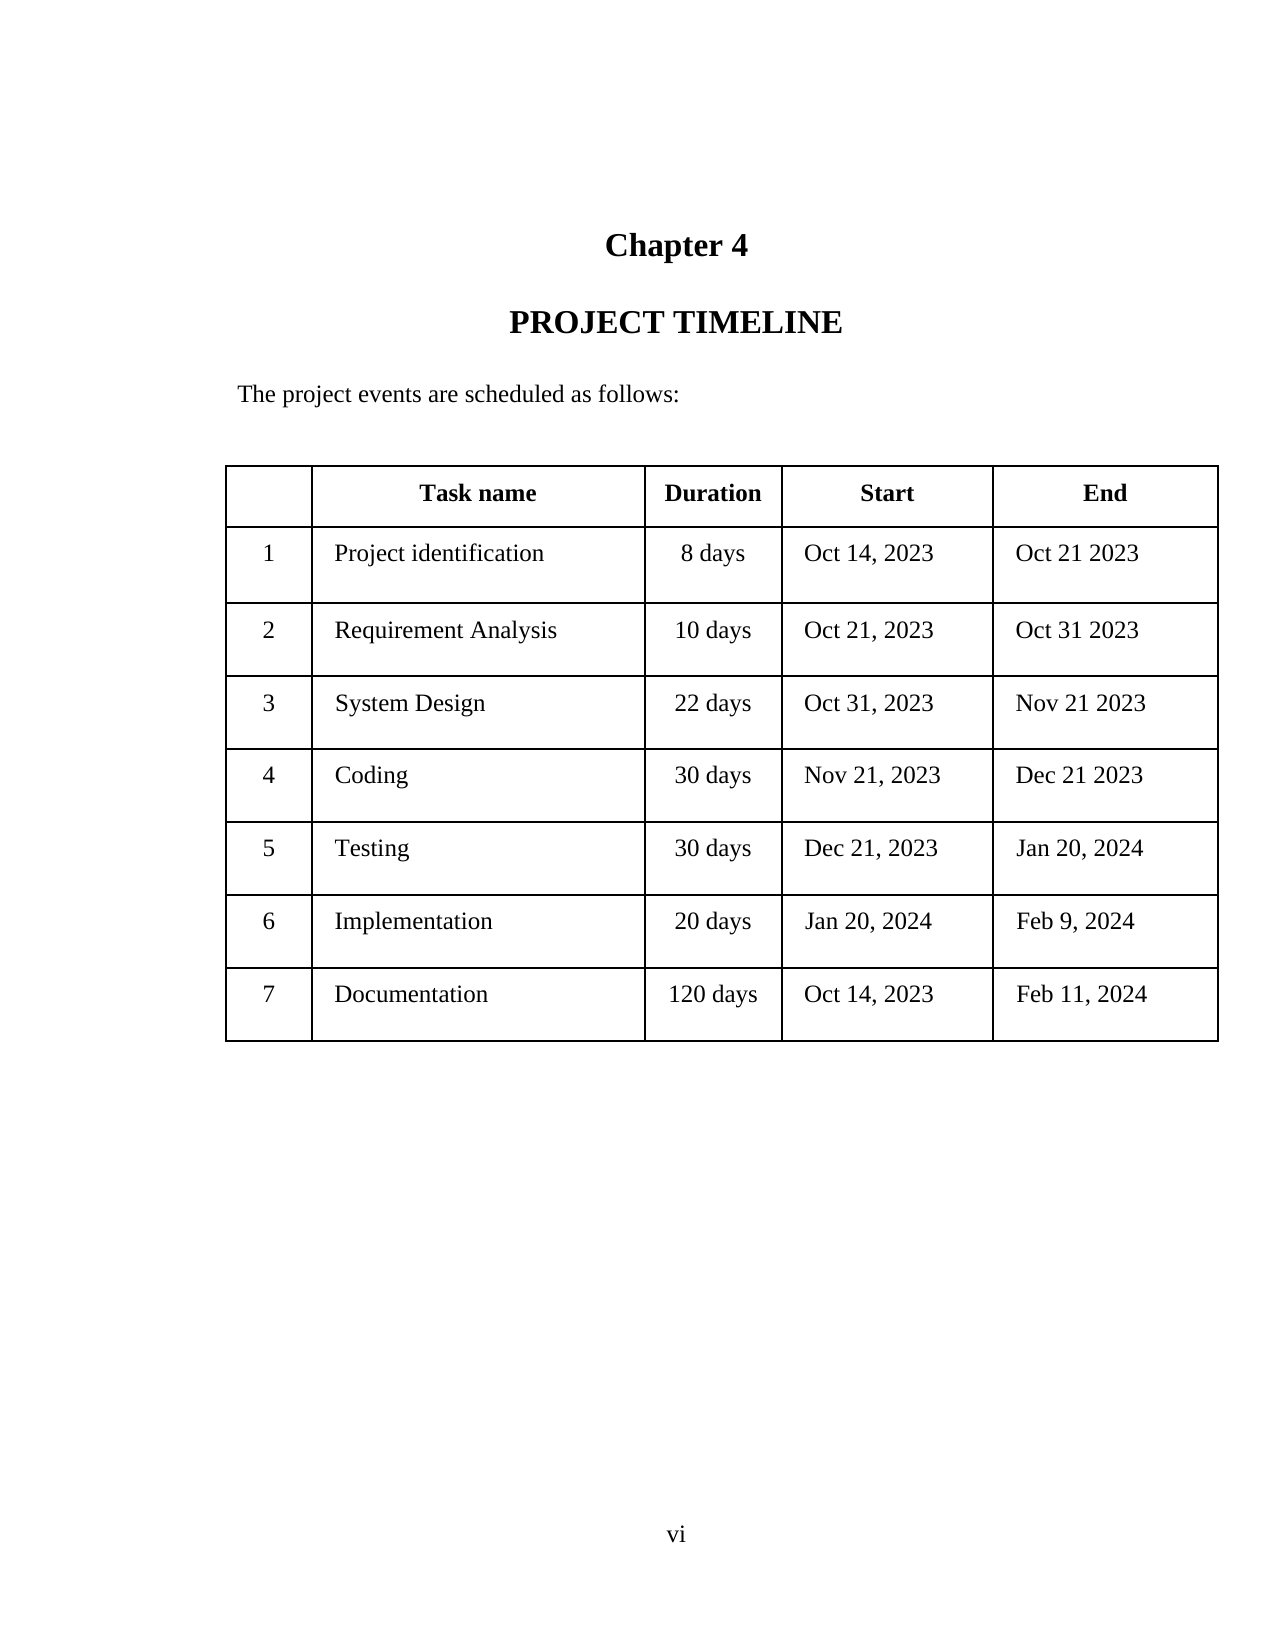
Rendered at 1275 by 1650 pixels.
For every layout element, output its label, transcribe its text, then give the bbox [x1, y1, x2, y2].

table_cell 20 days [646, 896, 781, 967]
table_cell 120 days [646, 969, 781, 1040]
table_cell 6 [227, 896, 311, 967]
table_cell Documentation [313, 969, 644, 1040]
table_cell 22 days [646, 677, 781, 748]
table_cell 2 [227, 604, 311, 675]
table_cell Feb 9, 2024 [994, 896, 1217, 967]
text The project events are scheduled as follows: [237, 379, 1124, 408]
table_cell Dec 21 2023 [994, 750, 1217, 821]
table_cell 3 [227, 677, 311, 748]
table_header Task name [313, 467, 644, 526]
table_cell Oct 21 2023 [994, 528, 1217, 602]
table_cell Oct 31, 2023 [783, 677, 992, 748]
table_cell Oct 14, 2023 [783, 969, 992, 1040]
table_cell Nov 21, 2023 [783, 750, 992, 821]
table_header [227, 467, 311, 526]
table_cell 10 days [646, 604, 781, 675]
table_cell 7 [227, 969, 311, 1040]
table_cell 8 days [646, 528, 781, 602]
table_cell Feb 11, 2024 [994, 969, 1217, 1040]
table_cell Dec 21, 2023 [783, 823, 992, 894]
table_cell 30 days [646, 750, 781, 821]
table_header Duration [646, 467, 781, 526]
table_cell Jan 20, 2024 [783, 896, 992, 967]
table_cell 5 [227, 823, 311, 894]
subtitle Chapter 4 [227, 225, 1124, 264]
table_cell Oct 14, 2023 [783, 528, 992, 602]
table_cell 4 [227, 750, 311, 821]
table_cell System Design [313, 677, 644, 748]
table_cell 1 [227, 528, 311, 602]
table_cell Oct 21, 2023 [783, 604, 992, 675]
table_cell Nov 21 2023 [994, 677, 1217, 748]
table_cell Project identification [313, 528, 644, 602]
table_cell Testing [313, 823, 644, 894]
table_cell Jan 20, 2024 [994, 823, 1217, 894]
table_cell Implementation [313, 896, 644, 967]
table_cell 30 days [646, 823, 781, 894]
subtitle PROJECT TIMELINE [227, 302, 1124, 341]
table_header Start [783, 467, 992, 526]
table_header End [994, 467, 1217, 526]
table_cell Requirement Analysis [313, 604, 644, 675]
table_cell Coding [313, 750, 644, 821]
table_cell Oct 31 2023 [994, 604, 1217, 675]
